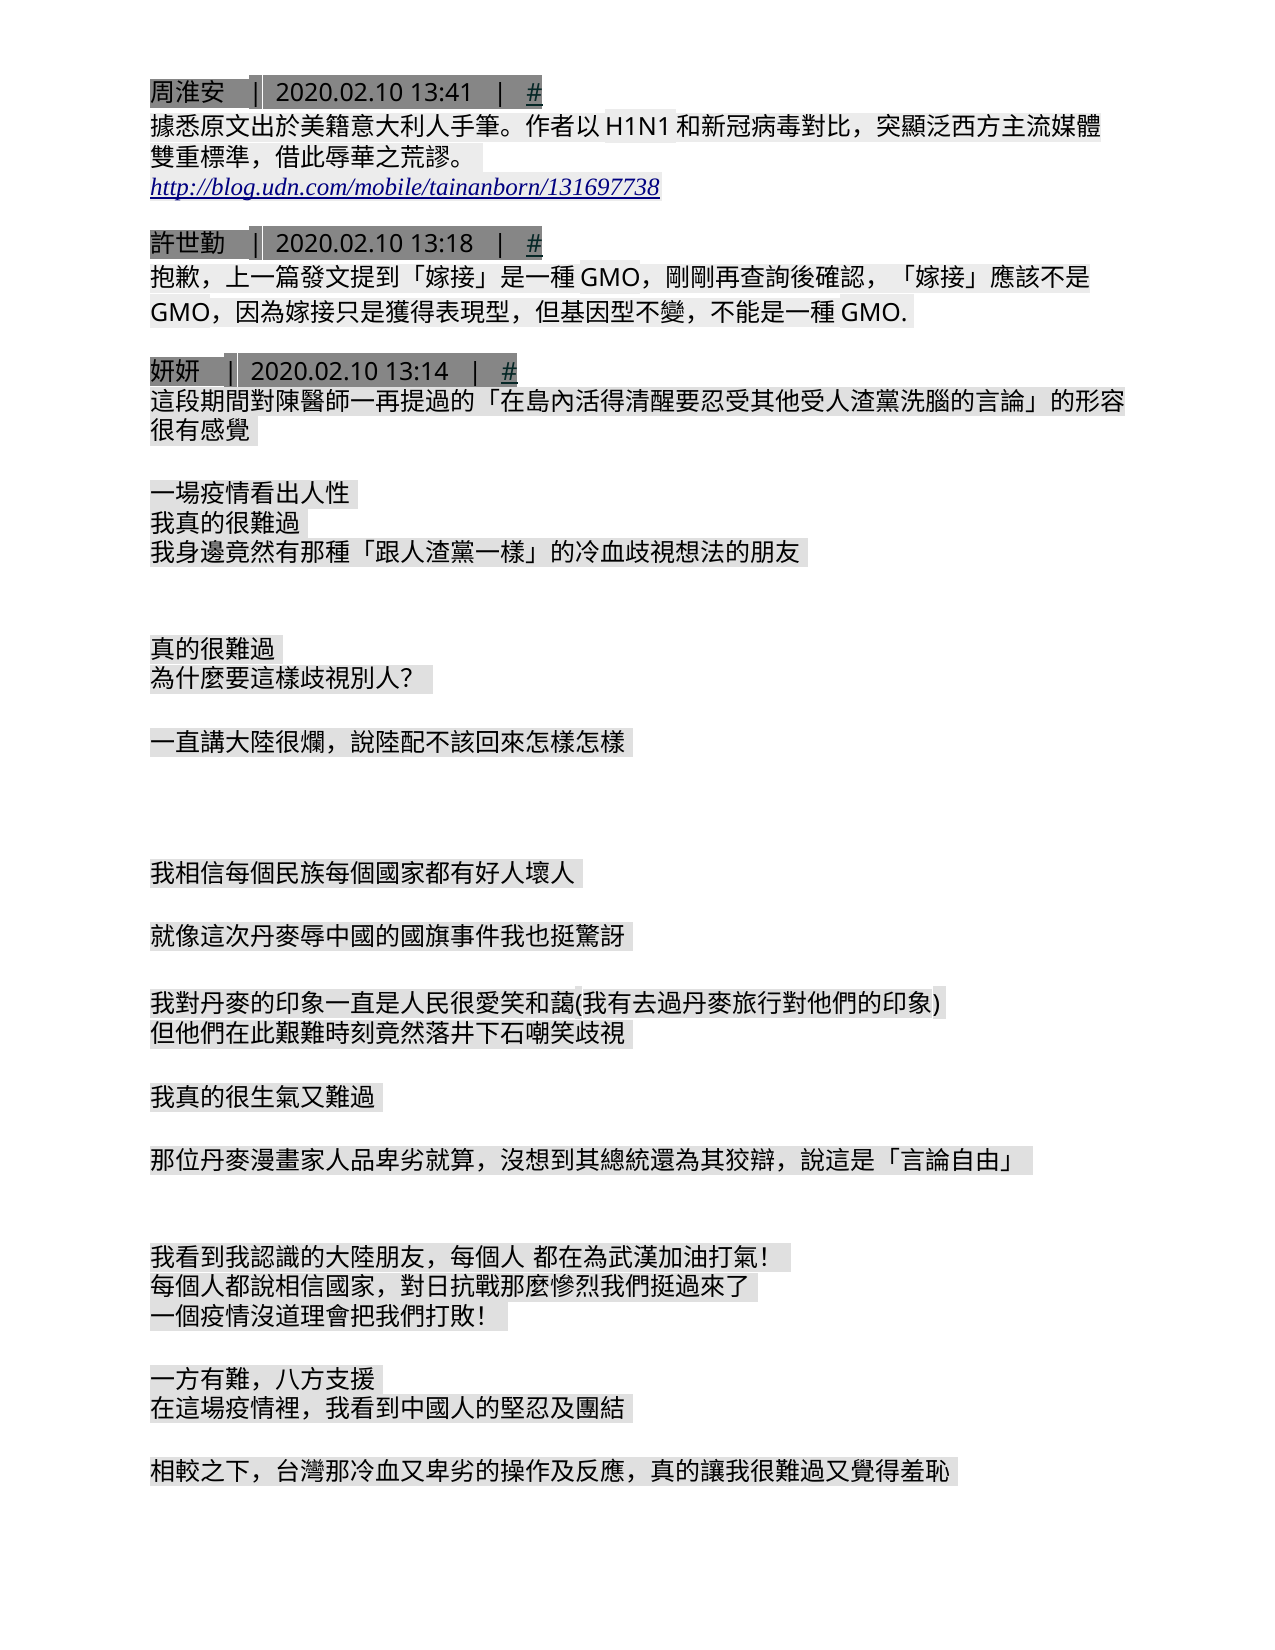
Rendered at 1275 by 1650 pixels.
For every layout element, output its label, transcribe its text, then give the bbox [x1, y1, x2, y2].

text 周淮安 | 2020.02.10 13:41 | # [150, 75, 1125, 109]
text 這段期間對陳醫師一再提過的「在島內活得清醒要忍受其他受人渣黨洗腦的言論」的形容很有感覺 一場疫情看出人性 我真的很難過 我身邊竟然有那種「跟人渣黨一樣」的冷血歧視想法的朋友 真的很難過 為什麼要這樣歧視別人？ 一直講大陸很爛，說陸配不該回來怎樣怎樣 我相信每個民族每個國家都有好人壞人 就像這次丹麥辱中國的國旗事件我也挺驚訝 我對丹麥的印象一直是人民很愛笑和藹(我有去過丹麥旅行對他們的印象) 但他們在此艱難時刻竟然落井下石嘲笑歧視 我真的很生氣又難過 那位丹麥漫畫家人品卑劣就算，沒想到其總統還為其狡辯，說這是「言論自由」 我看到我認識的大陸朋友，每個人 都在為武漢加油打氣！ 每個人都說相信國家，對日抗戰那麼慘烈我們挺過來了 一個疫情沒道理會把我們打敗！ 一方有難，八方支援 在這場疫情裡，我看到中國人的堅忍及團結 相較之下，台灣那冷血又卑劣的操作及反應，真的讓我很難過又覺得羞恥 [150, 387, 1125, 1521]
text 抱歉，上一篇發文提到「嫁接」是一種GMO，剛剛再查詢後確認，「嫁接」應該不是GMO，因為嫁接只是獲得表現型，但基因型不變，不能是一種GMO. [150, 260, 1125, 328]
text 許世勤 | 2020.02.10 13:18 | # [150, 226, 1125, 260]
text 據悉原文出於美籍意大利人手筆。作者以H1N1和新冠病毒對比，突顯泛西方主流媒體雙重標準，借此辱華之荒謬。 http://blog.udn.com/mobile/tainanborn/131697738 [150, 109, 1125, 201]
text 妍妍 | 2020.02.10 13:14 | # [150, 353, 1125, 387]
